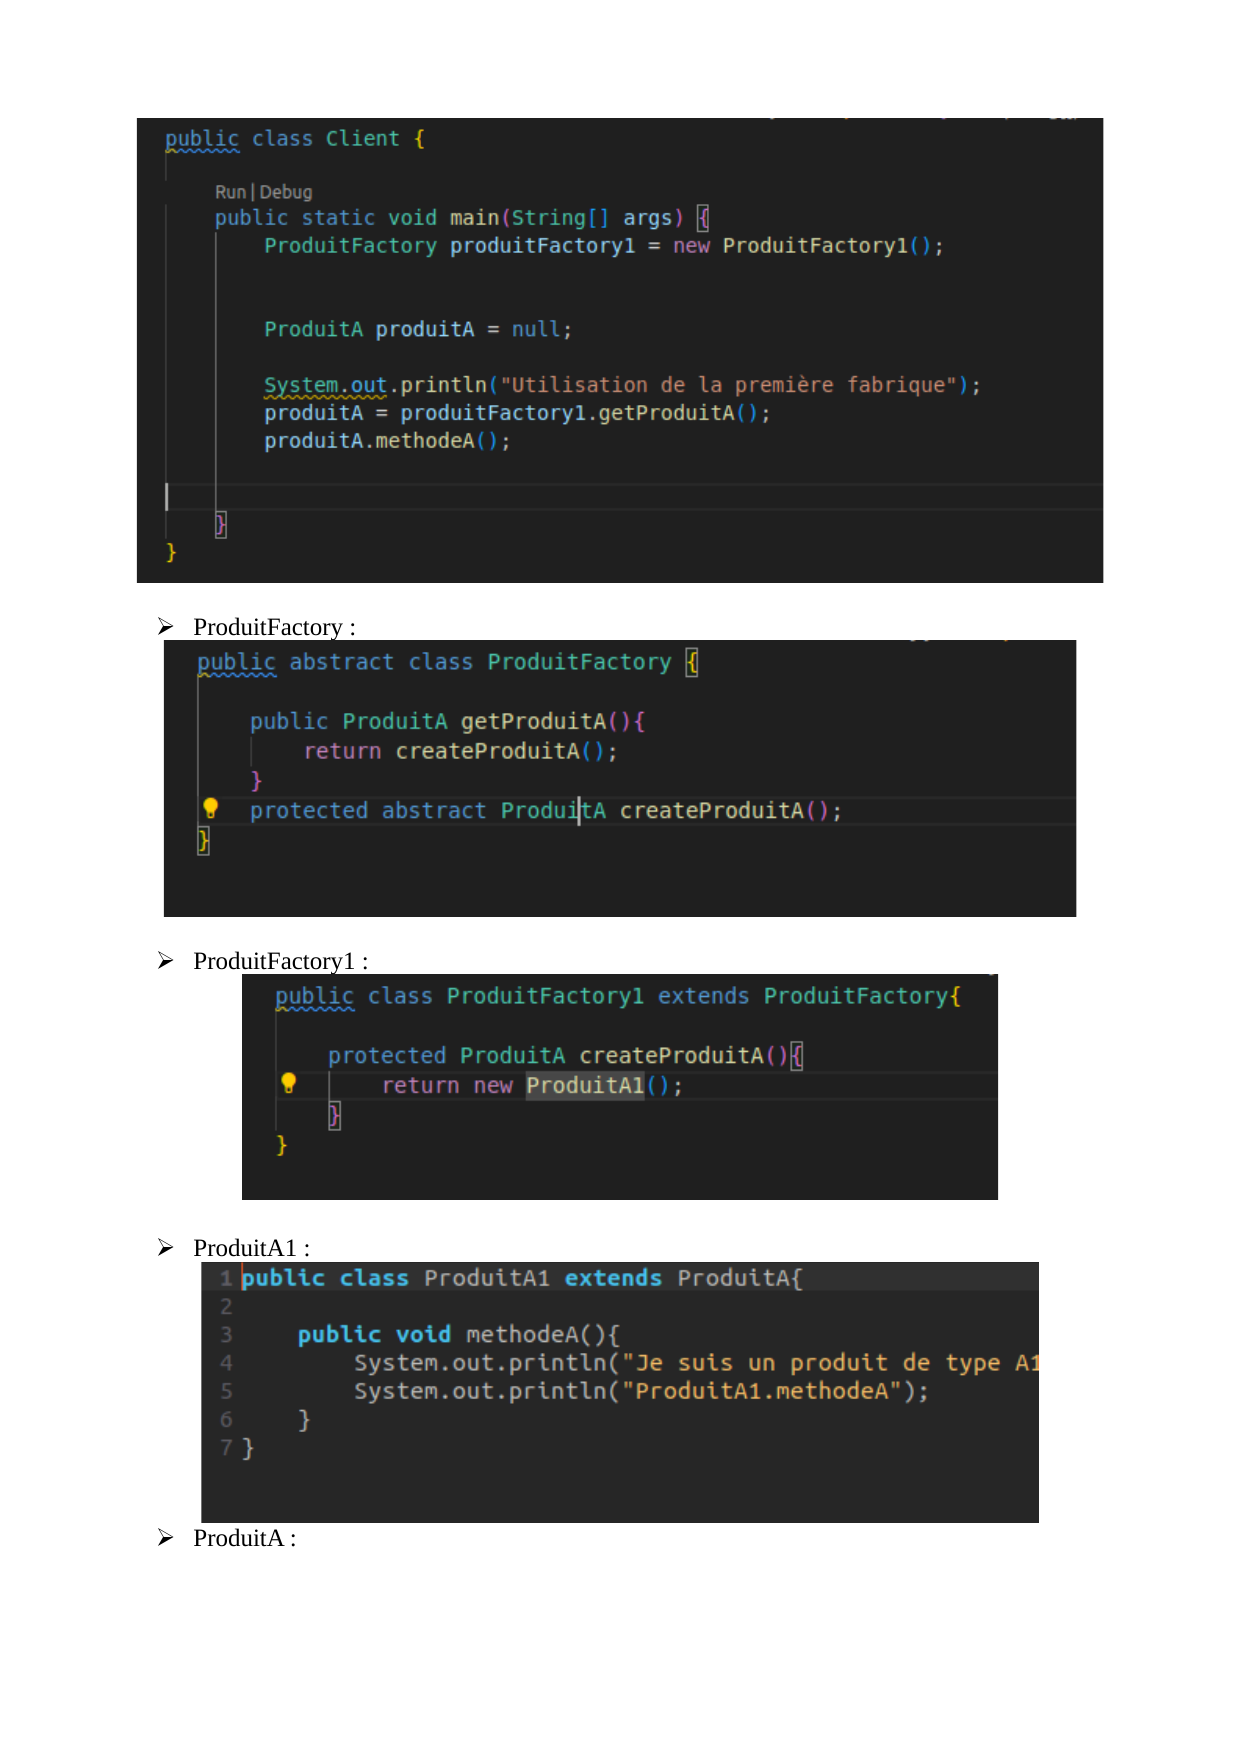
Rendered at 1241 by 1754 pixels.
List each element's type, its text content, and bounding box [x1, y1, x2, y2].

picture [242, 974, 999, 1200]
list ProduitFactory1 : [156, 946, 1122, 974]
picture [163, 640, 1077, 917]
list ProduitA : [156, 1262, 1122, 1552]
picture [136, 118, 1104, 583]
list ProduitFactory : [156, 612, 1122, 641]
list ProduitA1 : [156, 1233, 1122, 1262]
picture [201, 1262, 1039, 1523]
